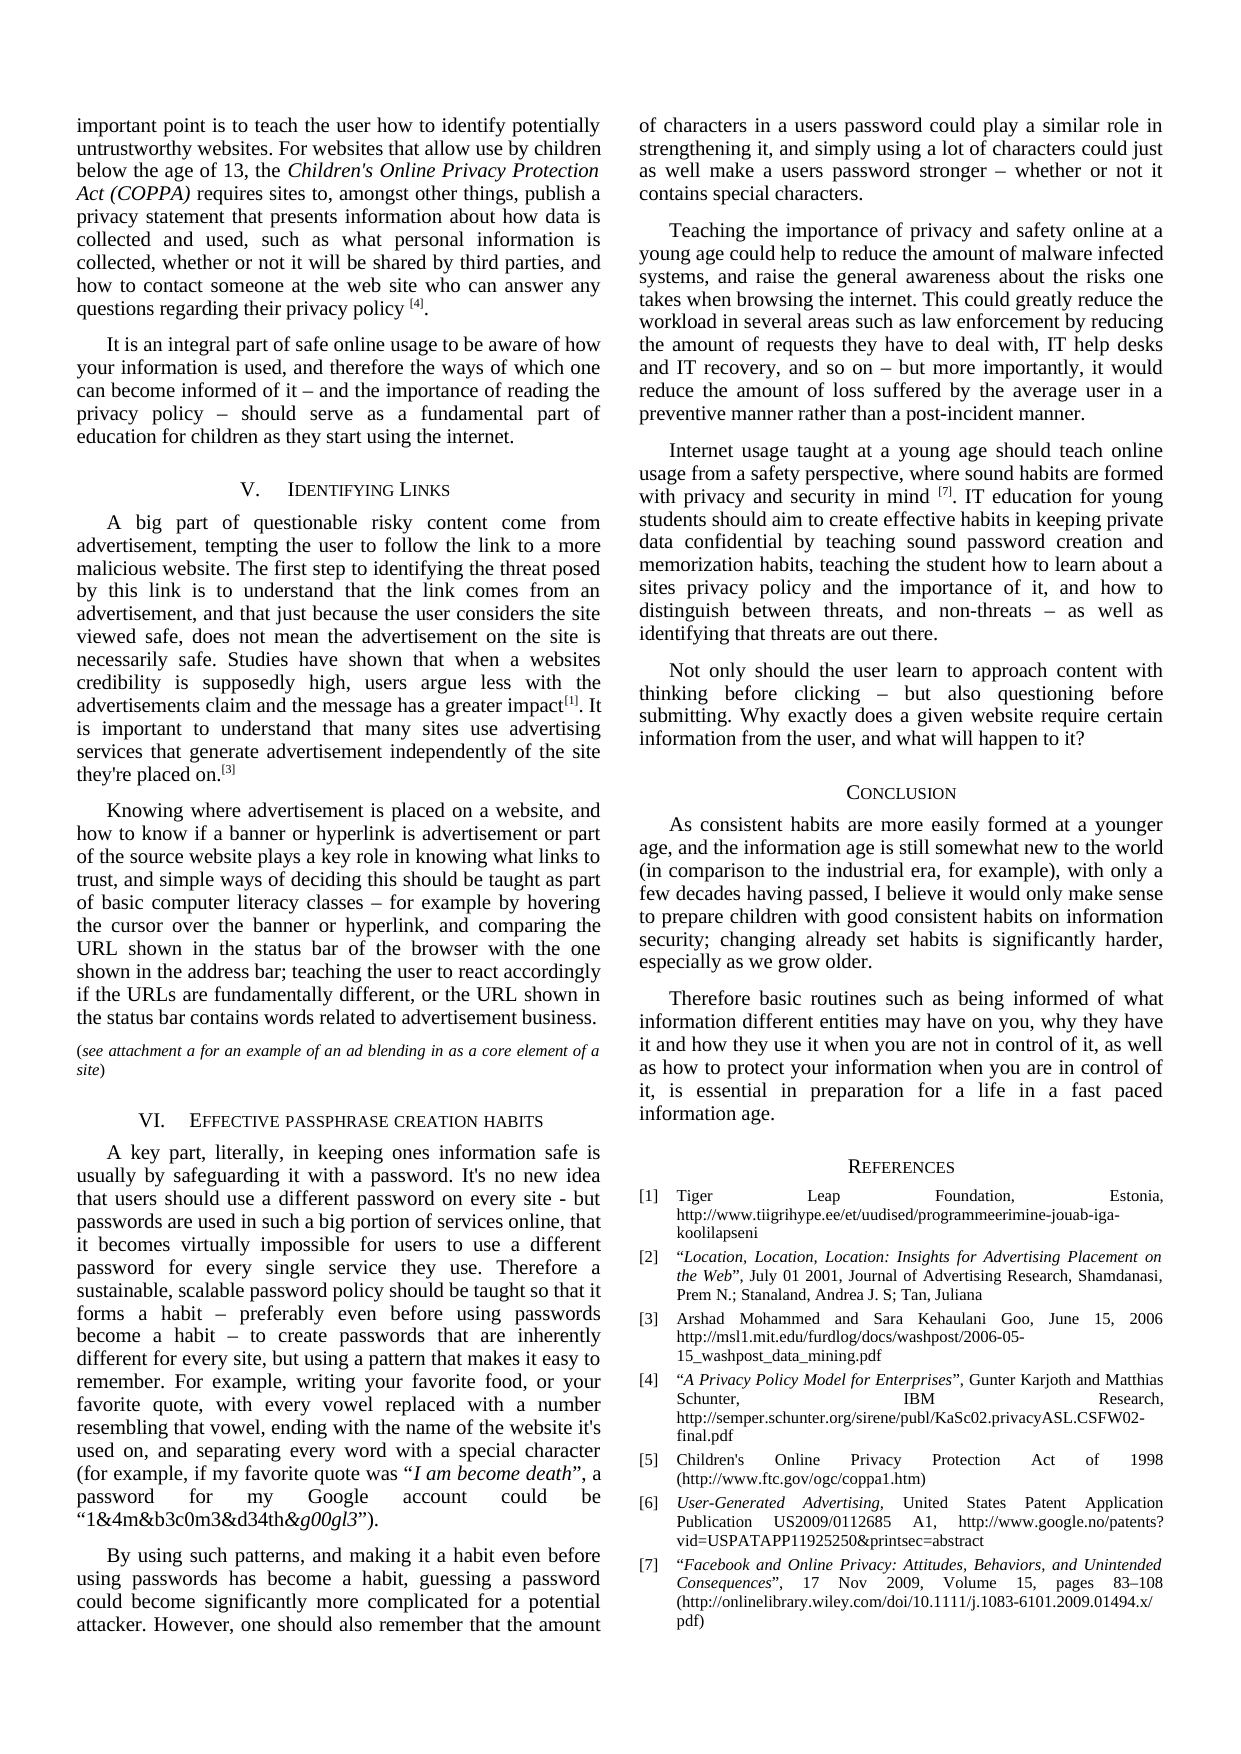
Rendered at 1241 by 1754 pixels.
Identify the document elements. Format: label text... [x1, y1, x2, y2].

text Knowing where advertisement is placed on a website, and how to know if a banner or hyperlink is advertisement or part of the source website plays a key role in knowing what links to trust, and simple ways of deciding this should be taught as part of basic computer literacy classes – for example by hovering the cursor over the banner or hyperlink, and comparing the URL shown in the status bar of the browser with the one shown in the address bar; teaching the user to react accordingly if the URLs are fundamentally different, or the URL shown in the status bar contains words related to advertisement business. [76, 798, 601, 1029]
subtitle Identifying Links [76, 477, 601, 501]
subtitle Conclusion [639, 779, 1164, 804]
list “Location, Location, Location: Insights for Advertising Placement on the Web”, July 01 2001, Journal of Advertising Research, Shamdanasi, Prem N.; Stanaland, Andrea J. S; Tan, Juliana [639, 1248, 1164, 1304]
text Not only should the user learn to approach content with thinking before clicking – but also questioning before submitting. Why exactly does a given website require certain information from the user, and what will happen to it? [639, 658, 1164, 750]
text Internet usage taught at a young age should teach online usage from a safety perspective, where sound habits are formed with privacy and security in mind [7]. IT education for young students should aim to create effective habits in keeping private data confidential by teaching sound password creation and memorization habits, teaching the student how to learn about a sites privacy policy and the importance of it, and how to distinguish between threats, and non-threats – as well as identifying that threats are out there. [639, 438, 1164, 645]
text It is an integral part of safe online usage to be aware of how your information is used, and therefore the ways of which one can become informed of it – and the importance of reading the privacy policy – should serve as a fundamental part of education for children as they start using the internet. [76, 332, 601, 448]
text As consistent habits are more easily formed at a younger age, and the information age is still somewhat new to the world (in comparison to the industrial era, for example), with only a few decades having passed, I believe it would only make sense to prepare children with good consistent habits on information security; changing already set habits is significantly harder, especially as we grow older. [639, 812, 1164, 973]
text A key part, literally, in keeping ones information safe is usually by safeguarding it with a password. It's no new idea that users should use a different password on every site - but passwords are used in such a big portion of services online, that it becomes virtually impossible for users to use a different password for every single service they use. Therefore a sustainable, scalable password policy should be taught so that it forms a habit – preferably even before using passwords become a habit – to create passwords that are inherently different for every site, but using a pattern that makes it easy to remember. For example, writing your favorite food, or your favorite quote, with every vowel replaced with a number resembling that vowel, ending with the name of the website it's used on, and separating every word with a special character (for example, if my favorite quote was “I am become death”, a password for my Google account could be “1&4m&b3c0m3&d34th&g00gl3”). [76, 1140, 601, 1531]
subtitle Effective passphrase creation habits [76, 1108, 601, 1132]
text (see attachment a for an example of an ad blending in as a core element of a site) [76, 1041, 601, 1078]
text important point is to teach the user how to identify potentially untrustworthy websites. For websites that allow use by children below the age of 13, the Children's Online Privacy Protection Act (COPPA) requires sites to, amongst other things, publish a privacy statement that presents information about how data is collected and used, such as what personal information is collected, whether or not it will be shared by third parties, and how to contact someone at the web site who can answer any questions regarding their privacy policy [4]. [76, 112, 601, 320]
subtitle References [639, 1154, 1164, 1178]
list “A Privacy Policy Model for Enterprises”, Gunter Karjoth and Matthias Schunter, IBM Research, http://semper.schunter.org/sirene/publ/KaSc02.privacyASL.CSFW02-final.pdf [639, 1371, 1164, 1446]
text Therefore basic routines such as being informed of what information different entities may have on you, why they have it and how they use it when you are not in control of it, as well as how to protect your information when you are in control of it, is essential in preparation for a life in a fast paced information age. [639, 986, 1164, 1125]
list “Facebook and Online Privacy: Attitudes, Behaviors, and Unintended Consequences”, 17 Nov 2009, Volume 15, pages 83–108 (http://onlinelibrary.wiley.com/doi/10.1111/j.1083-6101.2009.01494.x/pdf) [639, 1555, 1164, 1630]
text A big part of questionable risky content come from advertisement, tempting the user to follow the link to a more malicious website. The first step to identifying the threat posed by this link is to understand that the link comes from an advertisement, and that just because the user considers the site viewed safe, does not mean the advertisement on the site is necessarily safe. Studies have shown that when a websites credibility is supposedly high, users argue less with the advertisements claim and the message has a greater impact[1]. It is important to understand that many sites use advertising services that generate advertisement independently of the site they're placed on.[3] [76, 510, 601, 786]
text Teaching the importance of privacy and safety online at a young age could help to reduce the amount of malware infected systems, and raise the general awareness about the risks one takes when browsing the internet. This could greatly reduce the workload in several areas such as law enforcement by reducing the amount of requests they have to deal with, IT help desks and IT recovery, and so on – but more importantly, it would reduce the amount of loss suffered by the average user in a preventive manner rather than a post-incident manner. [639, 218, 1164, 425]
list Arshad Mohammed and Sara Kehaulani Goo, June 15, 2006 http://msl1.mit.edu/furdlog/docs/washpost/2006-05-15_washpost_data_mining.pdf [639, 1309, 1164, 1365]
list User-Generated Advertising, United States Patent Application Publication US2009/0112685 A1, http://www.google.no/patents?vid=USPATAPP11925250&printsec=abstract [639, 1493, 1164, 1550]
list Tiger Leap Foundation, Estonia, http://www.tiigrihype.ee/et/uudised/programmeerimine-jouab-iga-koolilapseni [639, 1186, 1164, 1242]
text By using such patterns, and making it a habit even before using passwords has become a habit, guessing a password could become significantly more complicated for a potential attacker. However, one should also remember that the amount [76, 1543, 601, 1636]
text of characters in a users password could play a similar role in strengthening it, and simply using a lot of characters could just as well make a users password stronger – whether or not it contains special characters. [639, 112, 1164, 205]
list Children's Online Privacy Protection Act of 1998 (http://www.ftc.gov/ogc/coppa1.htm) [639, 1451, 1164, 1488]
